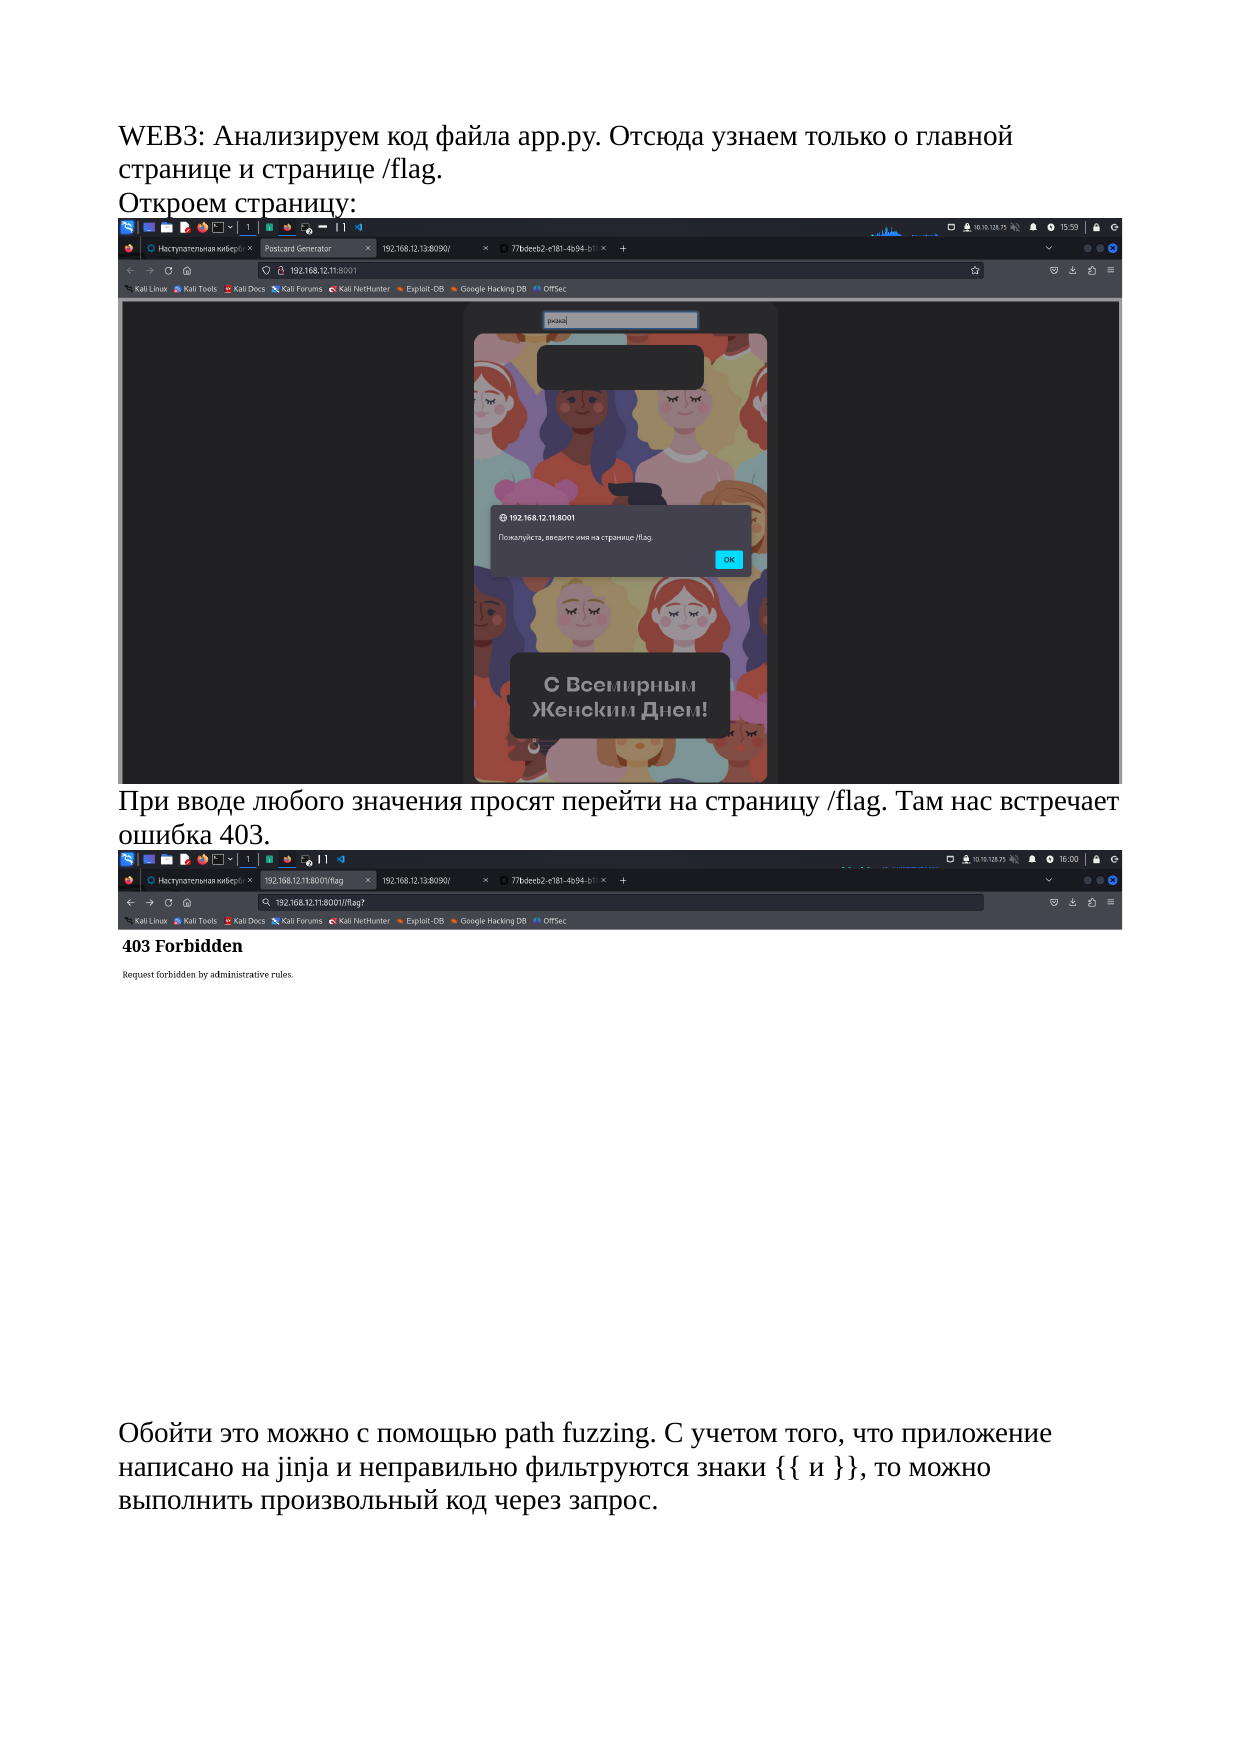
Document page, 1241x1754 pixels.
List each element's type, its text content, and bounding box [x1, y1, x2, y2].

picture [118, 218, 1123, 784]
picture [118, 850, 1123, 1416]
text Обойти это можно с помощью path fuzzing. С учетом того, что приложение написано на jinja и неправильно фильтруются знаки {{ и }}, то можно выполнить произвольный код через запрос. [118, 1416, 1122, 1516]
text Откроем страницу: [118, 185, 1122, 218]
text WEB3: Анализируем код файла app.py. Отсюда узнаем только о главной странице и странице /flag. [118, 118, 1122, 185]
text При вводе любого значения просят перейти на страницу /flag. Там нас встречает [118, 784, 1122, 817]
text ошибка 403. [118, 817, 1122, 850]
